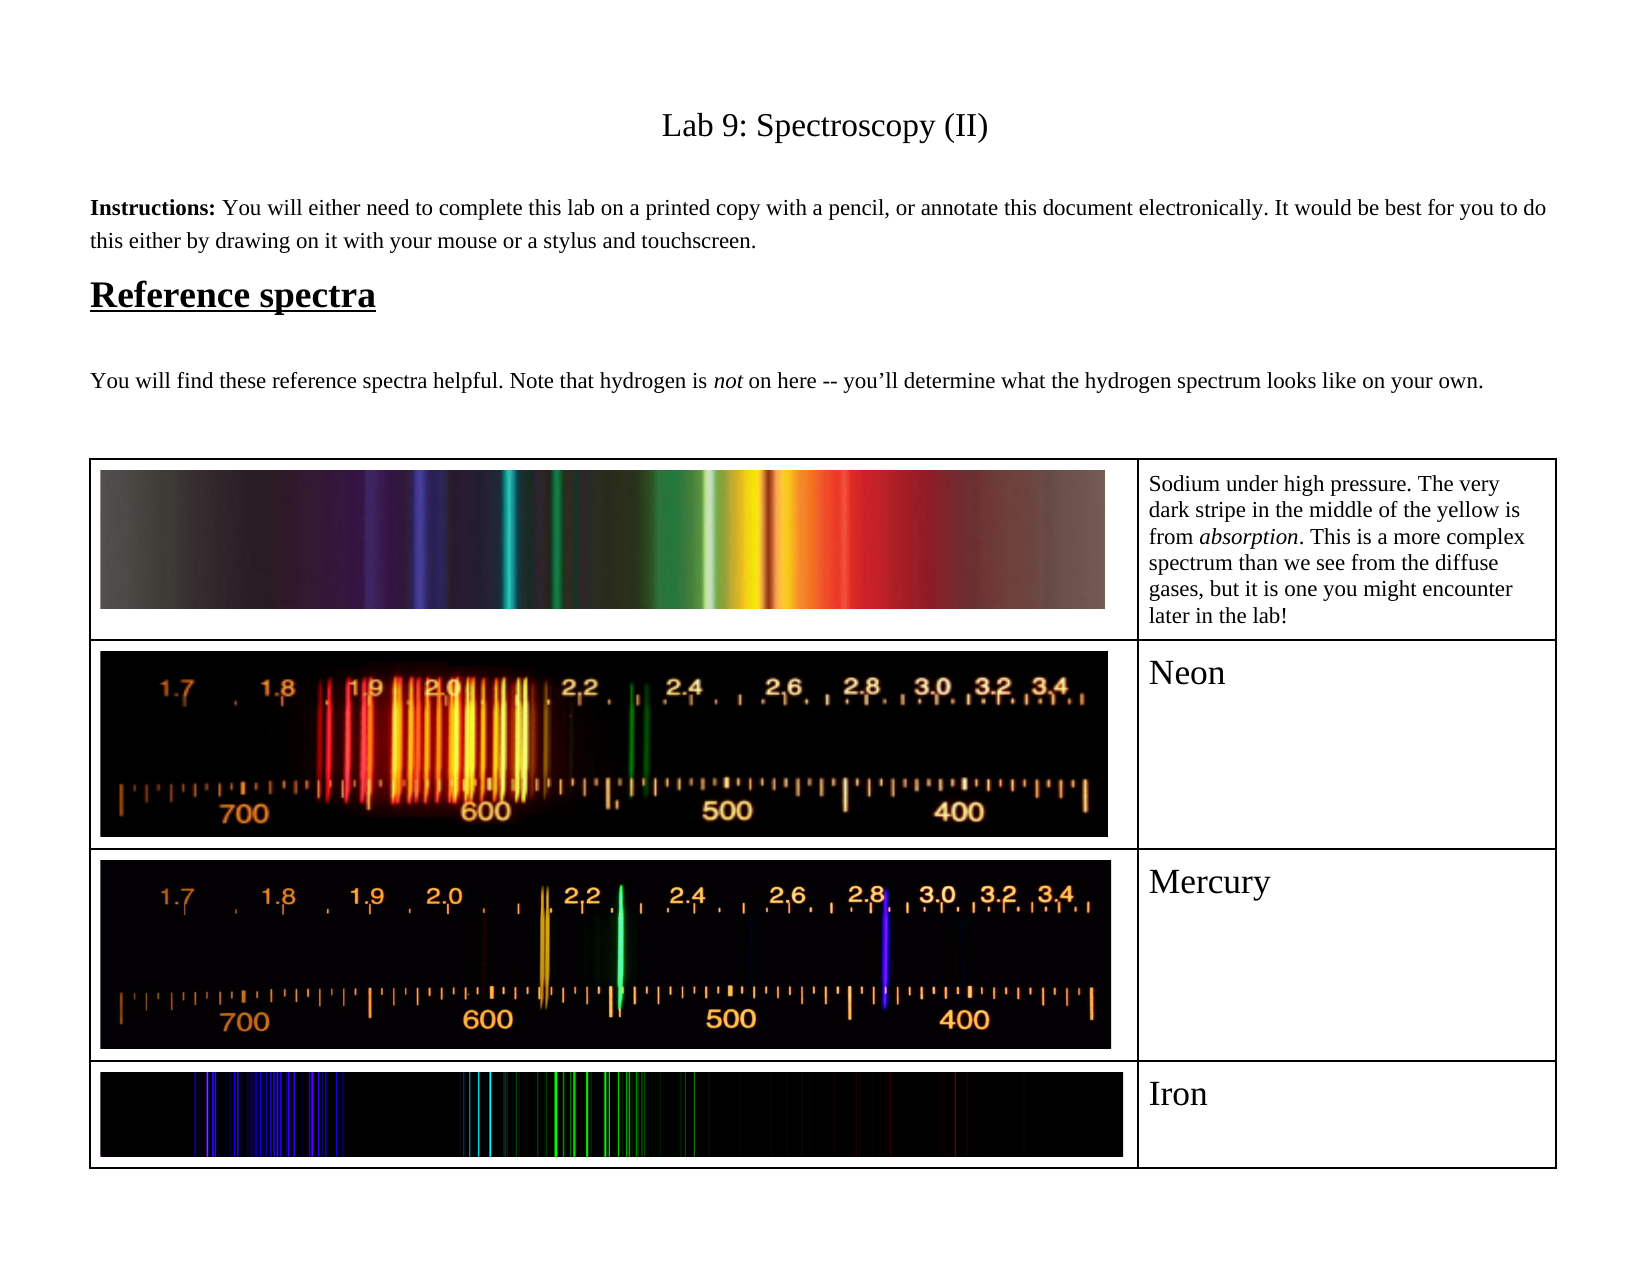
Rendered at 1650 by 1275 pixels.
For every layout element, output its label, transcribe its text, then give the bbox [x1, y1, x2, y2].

picture [100, 651, 1108, 837]
picture [100, 1072, 1124, 1157]
text Instructions: You will either need to complete this lab on a printed copy with a pencil, or annotate this document electronically. It would be best for you to do this either by drawing on it with your mouse or a stylus and touchscreen. [90, 194, 1560, 254]
text Reference spectra [90, 273, 1560, 316]
table_header [91, 460, 1137, 639]
text Lab 9: Spectroscopy (II) [90, 105, 1560, 143]
table_cell [91, 1062, 1137, 1167]
text You will find these reference spectra helpful. Note that hydrogen is not on here -- you’ll determine what the hydrogen spectrum looks like on your own. [90, 367, 1560, 393]
table_cell Iron [1139, 1062, 1555, 1167]
table_cell Neon [1139, 641, 1555, 847]
picture [100, 860, 1112, 1049]
table_cell [91, 850, 1137, 1059]
picture [100, 470, 1105, 609]
table_cell [91, 641, 1137, 847]
table_cell Mercury [1139, 850, 1555, 1059]
table_header Sodium under high pressure. The very dark stripe in the middle of the yellow is from absorption. This is a more complex spectrum than we see from the diffuse gases, but it is one you might encounter later in the lab! [1139, 460, 1555, 639]
